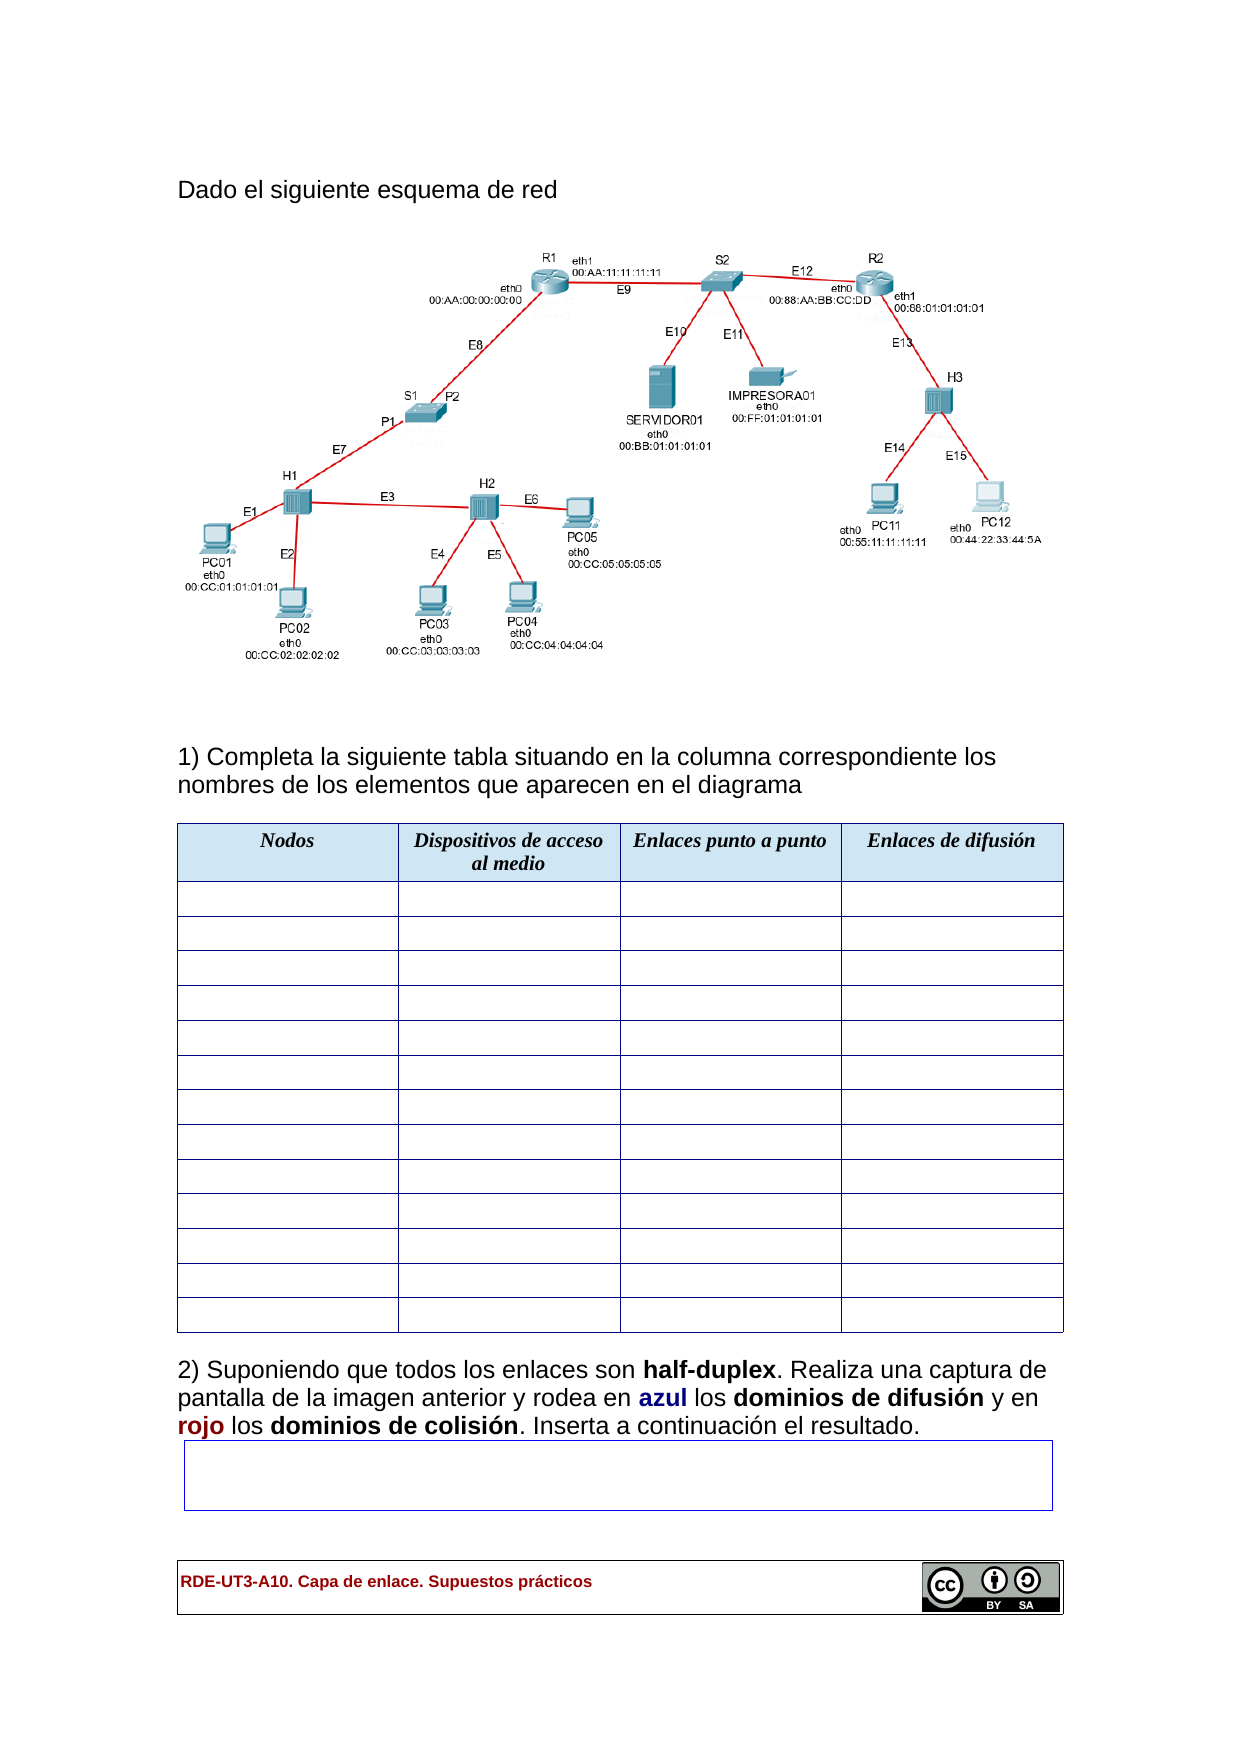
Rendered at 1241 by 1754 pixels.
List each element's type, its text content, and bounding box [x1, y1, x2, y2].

table_cell [399, 1021, 620, 1054]
table_cell [399, 917, 620, 950]
table_cell [842, 986, 1063, 1020]
table_cell [178, 1056, 398, 1089]
table_cell [621, 1264, 841, 1297]
table_cell [842, 951, 1063, 985]
table_cell [178, 986, 398, 1020]
table_cell [178, 917, 398, 950]
table_cell [842, 1229, 1063, 1263]
table_cell [399, 1264, 620, 1297]
table_cell [842, 1056, 1063, 1089]
table_cell [621, 882, 841, 916]
picture [922, 1562, 1060, 1612]
table_cell [842, 1160, 1063, 1193]
table_cell [621, 1298, 841, 1332]
table_cell [178, 1264, 398, 1297]
table_cell [842, 1298, 1063, 1332]
table_cell [621, 1056, 841, 1089]
table_cell [178, 1125, 398, 1158]
picture [177, 227, 1063, 719]
table_cell [842, 1125, 1063, 1158]
table_cell [178, 1021, 398, 1054]
table_cell [178, 951, 398, 985]
table_cell [842, 882, 1063, 916]
table_cell [621, 1125, 841, 1158]
text 1) Completa la siguiente tabla situando en la columna correspondiente los nombres de los elementos que aparecen en el diagrama [177, 743, 1063, 799]
table_cell [399, 882, 620, 916]
table_cell [178, 1160, 398, 1193]
table_cell [399, 1229, 620, 1263]
table_cell [178, 1298, 398, 1332]
table_cell [178, 1229, 398, 1263]
table_header Enlaces punto a punto [621, 824, 841, 881]
table_cell [621, 951, 841, 985]
table_cell [842, 1021, 1063, 1054]
table_header Nodos [178, 824, 398, 881]
text Dado el siguiente esquema de red [177, 176, 1063, 203]
table_cell [178, 882, 398, 916]
table_cell [399, 1194, 620, 1228]
table_cell [399, 951, 620, 985]
table_cell [621, 1229, 841, 1263]
table_cell [399, 1125, 620, 1158]
table_cell [399, 1056, 620, 1089]
table_cell [621, 1160, 841, 1193]
table_cell [621, 917, 841, 950]
table_cell [178, 1090, 398, 1124]
table_cell [399, 1160, 620, 1193]
table_cell [621, 986, 841, 1020]
table_header [185, 1441, 1052, 1510]
table_cell [842, 917, 1063, 950]
table_cell [842, 1264, 1063, 1297]
table_cell [399, 986, 620, 1020]
table_header Enlaces de difusión [842, 824, 1063, 881]
table_header Dispositivos de acceso al medio [399, 824, 620, 881]
text 2) Suponiendo que todos los enlaces son half-duplex. Realiza una captura de pantalla de la imagen anterior y rodea en azul los dominios de difusión y en rojo los dominios de colisión. Inserta a continuación el resultado. [177, 1356, 1063, 1440]
table_cell [842, 1090, 1063, 1124]
table_cell [621, 1090, 841, 1124]
table_cell [621, 1021, 841, 1054]
table_cell [842, 1194, 1063, 1228]
table_cell [178, 1194, 398, 1228]
table_cell [399, 1298, 620, 1332]
table_cell [621, 1194, 841, 1228]
table_cell [399, 1090, 620, 1124]
